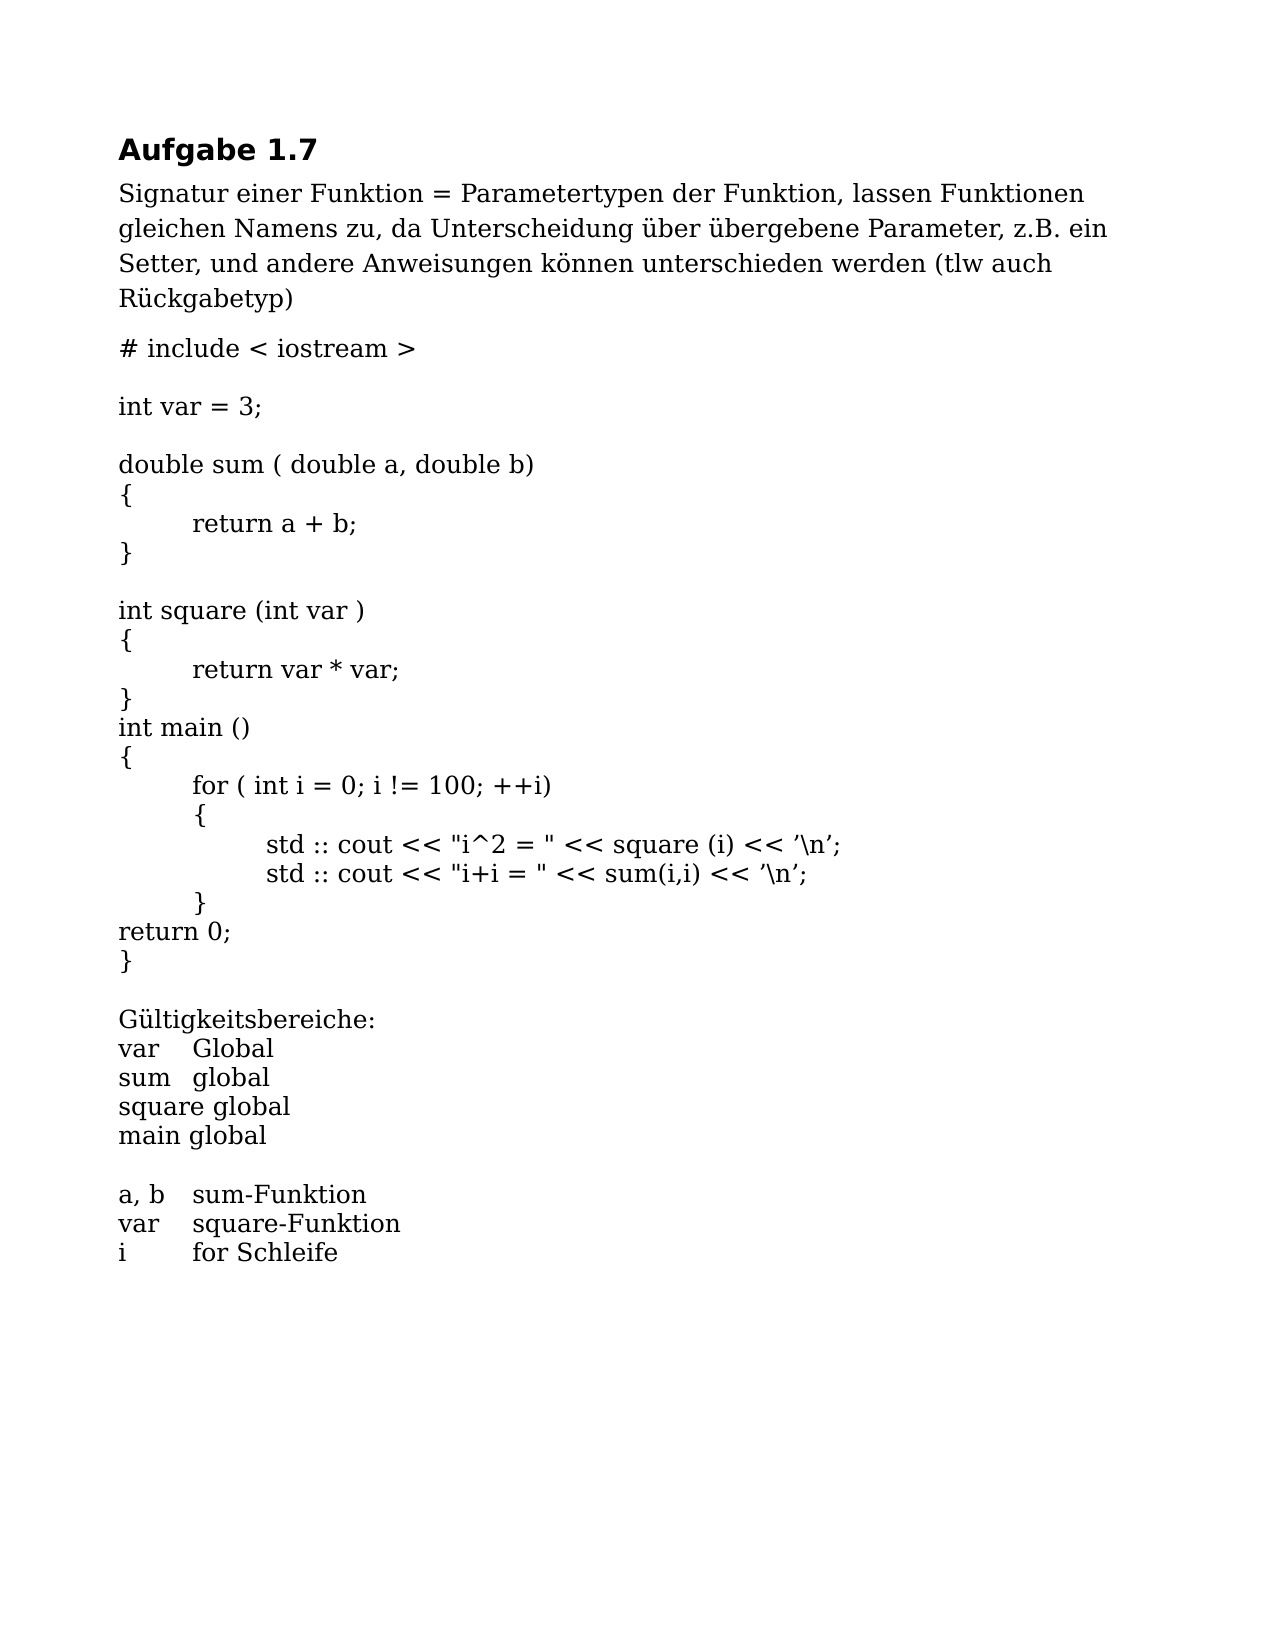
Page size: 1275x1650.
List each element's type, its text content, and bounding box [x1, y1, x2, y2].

text return 0; [118, 917, 1157, 946]
text } [118, 684, 1157, 713]
text var square-Funktion [118, 1209, 1157, 1238]
text square global [118, 1092, 1157, 1121]
text { [118, 742, 1157, 771]
text std :: cout << "i^2 = " << square (i) << ’\n’; [118, 830, 1157, 859]
text var Global [118, 1034, 1157, 1063]
text sum global [118, 1063, 1157, 1092]
text } [118, 946, 1157, 976]
subtitle Aufgabe 1.7 [118, 133, 1157, 167]
text # include < iostream > [118, 334, 1157, 363]
text int square (int var ) [118, 596, 1157, 626]
text { [118, 801, 1157, 830]
text } [118, 538, 1157, 567]
text for ( int i = 0; i != 100; ++i) [118, 771, 1157, 801]
text i for Schleife [118, 1238, 1157, 1267]
text return var * var; [118, 655, 1157, 684]
text return a + b; [118, 509, 1157, 538]
text Gültigkeitsbereiche: [118, 1005, 1157, 1034]
text int main () [118, 713, 1157, 742]
text std :: cout << "i+i = " << sum(i,i) << ’\n’; [118, 859, 1157, 888]
text int var = 3; [118, 392, 1157, 421]
text main global [118, 1121, 1157, 1151]
text Signatur einer Funktion = Parametertypen der Funktion, lassen Funktionen gleichen Namens zu, da Unterscheidung über übergebene Parameter, z.B. ein Setter, und andere Anweisungen können unterschieden werden (tlw auch Rückgabetyp) [118, 179, 1157, 313]
text double sum ( double a, double b) [118, 451, 1157, 480]
text a, b sum-Funktion [118, 1180, 1157, 1209]
text { [118, 626, 1157, 655]
text } [118, 888, 1157, 917]
text { [118, 480, 1157, 509]
